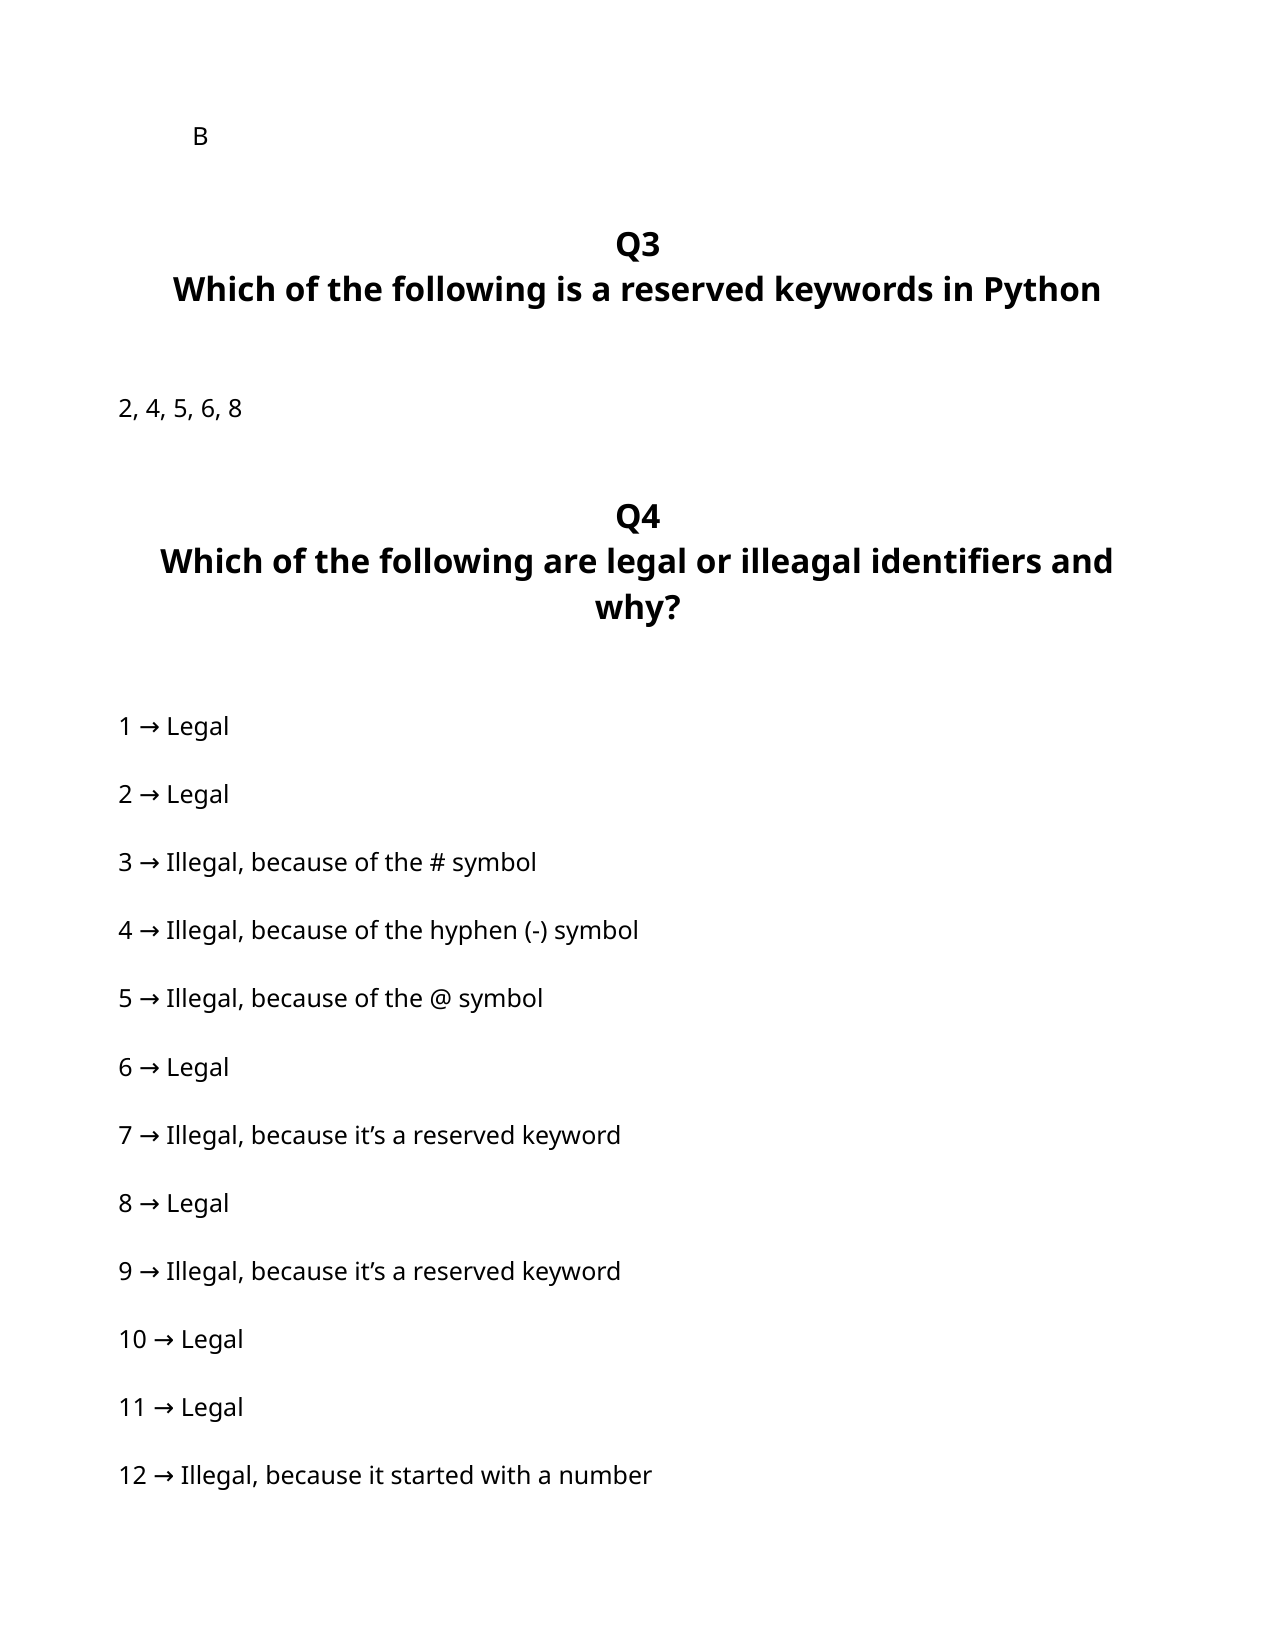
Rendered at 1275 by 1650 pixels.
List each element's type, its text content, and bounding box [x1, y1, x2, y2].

text 6 → Legal [118, 1049, 1157, 1083]
text 11 → Legal [118, 1390, 1157, 1424]
text 2, 4, 5, 6, 8 [118, 391, 1157, 425]
text Q4 [118, 493, 1157, 538]
text 8 → Legal [118, 1185, 1157, 1219]
text 3 → Illegal, because of the # symbol [118, 845, 1157, 879]
text 9 → Illegal, because it’s a reserved keyword [118, 1253, 1157, 1288]
text Q3 [118, 220, 1157, 266]
text B [118, 118, 1157, 152]
text 7 → Illegal, because it’s a reserved keyword [118, 1117, 1157, 1151]
text 4 → Illegal, because of the hyphen (-) symbol [118, 913, 1157, 947]
text 2 → Legal [118, 777, 1157, 811]
text 12 → Illegal, because it started with a number [118, 1458, 1157, 1492]
text Which of the following is a reserved keywords in Python [118, 266, 1157, 311]
text 5 → Illegal, because of the @ symbol [118, 981, 1157, 1015]
text Which of the following are legal or illeagal identifiers and why? [118, 538, 1157, 629]
text 1 → Legal [118, 708, 1157, 743]
text 10 → Legal [118, 1322, 1157, 1356]
